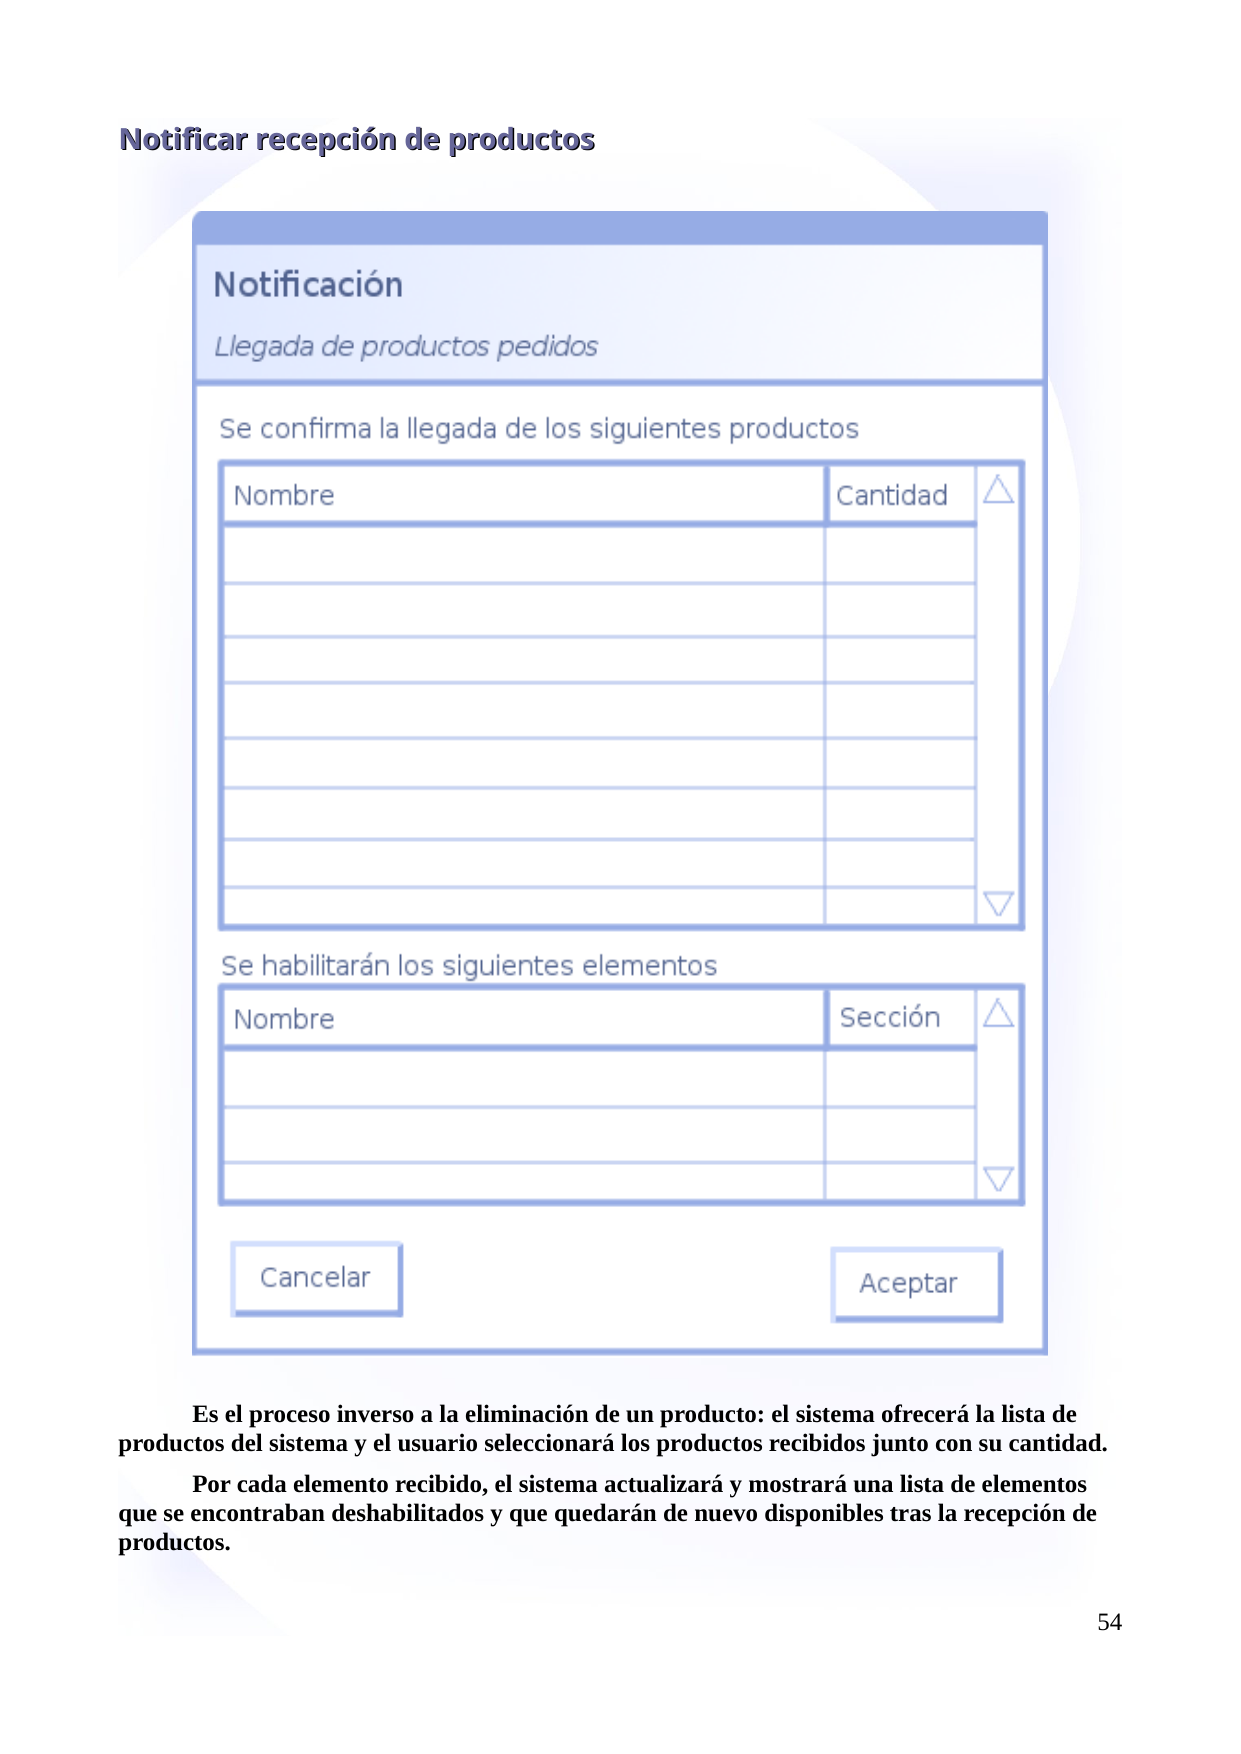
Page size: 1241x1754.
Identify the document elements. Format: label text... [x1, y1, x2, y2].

text Por cada elemento recibido, el sistema actualizará y mostrará una lista de elementos que se encontraban deshabilitados y que quedarán de nuevo disponibles tras la recepción de productos. [118, 1469, 1122, 1555]
subtitle Notificar recepción de productos [118, 118, 1122, 158]
picture [118, 1457, 1122, 1469]
picture [118, 158, 1122, 1399]
picture [118, 1555, 1122, 1636]
text Es el proceso inverso a la eliminación de un producto: el sistema ofrecerá la lista de productos del sistema y el usuario seleccionará los productos recibidos junto con su cantidad. [118, 1399, 1122, 1457]
